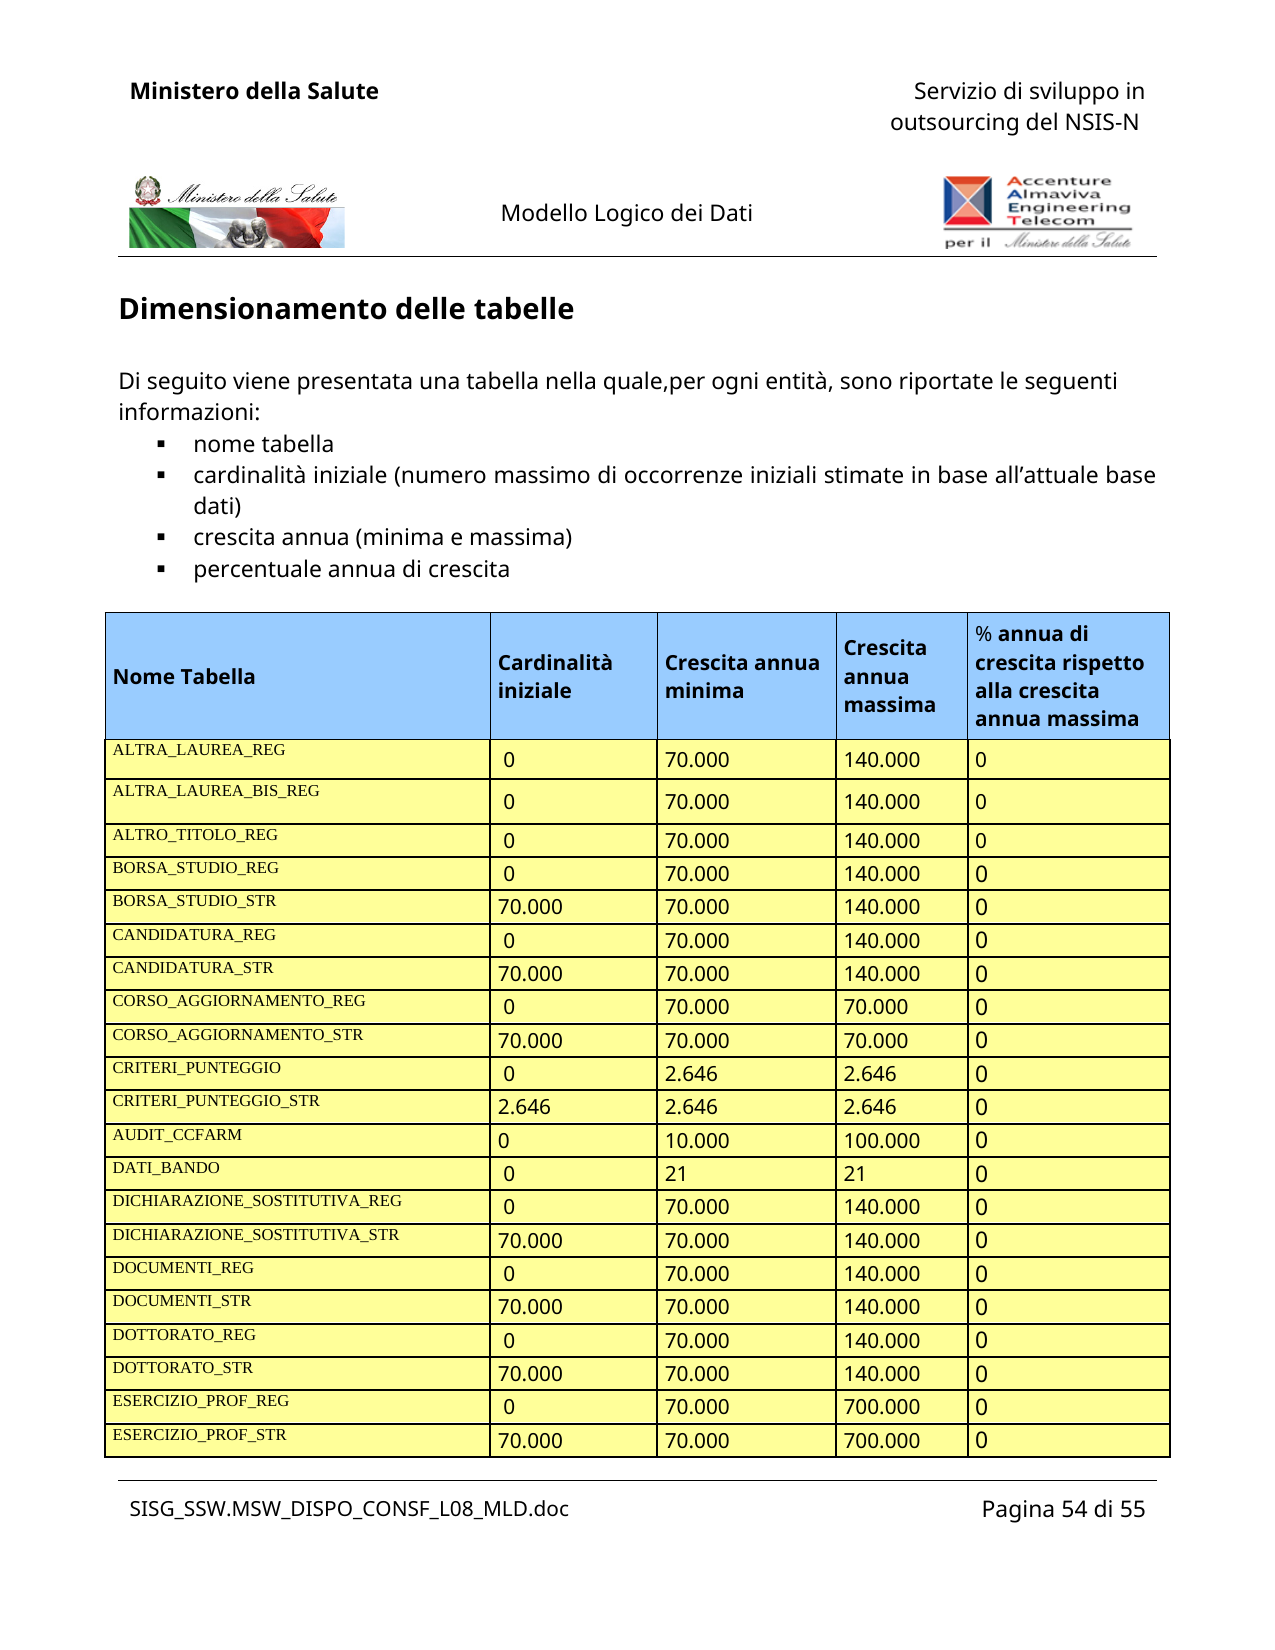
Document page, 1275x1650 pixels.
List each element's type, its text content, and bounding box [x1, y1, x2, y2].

table_cell 0 [969, 1158, 1169, 1189]
table_cell 70.000 [658, 891, 835, 922]
table_cell BORSA_STUDIO_STR [106, 891, 489, 922]
table_cell 0 [491, 858, 656, 889]
table_cell 70.000 [491, 958, 656, 989]
table_cell 2.646 [491, 1091, 656, 1122]
table_cell 0 [969, 891, 1169, 922]
table_cell 0 [969, 958, 1169, 989]
table_cell DOCUMENTI_STR [106, 1291, 489, 1322]
table_cell 0 [491, 1191, 656, 1222]
table_cell 140.000 [837, 1325, 967, 1356]
table_cell 70.000 [658, 991, 835, 1022]
table_cell 140.000 [837, 740, 967, 778]
table_cell 0 [969, 925, 1169, 956]
table_cell 0 [491, 1325, 656, 1356]
table_cell 70.000 [837, 1025, 967, 1056]
table_cell 0 [491, 780, 656, 823]
table_cell 2.646 [837, 1058, 967, 1089]
table_cell 0 [969, 1391, 1169, 1422]
table_header Crescita annua minima [658, 613, 836, 739]
table_cell 140.000 [837, 825, 967, 856]
table_cell 70.000 [658, 1325, 835, 1356]
table_cell 0 [969, 1225, 1169, 1256]
table_cell CORSO_AGGIORNAMENTO_REG [106, 991, 489, 1022]
table_cell 100.000 [837, 1125, 967, 1156]
table_cell 0 [491, 740, 656, 778]
table_cell ALTRA_LAUREA_REG [106, 740, 489, 778]
table_cell 0 [491, 1058, 656, 1089]
table_cell 0 [491, 1391, 656, 1422]
table_cell 0 [491, 1125, 656, 1156]
table_cell DOTTORATO_STR [106, 1358, 489, 1389]
table_cell 70.000 [658, 1191, 835, 1222]
table_cell 2.646 [837, 1091, 967, 1122]
table_cell CRITERI_PUNTEGGIO_STR [106, 1091, 489, 1122]
table_cell 0 [969, 1025, 1169, 1056]
table_cell 0 [969, 1358, 1169, 1389]
table_cell DOCUMENTI_REG [106, 1258, 489, 1289]
table_cell 70.000 [837, 991, 967, 1022]
table_cell 140.000 [837, 1291, 967, 1322]
table_cell CRITERI_PUNTEGGIO [106, 1058, 489, 1089]
table_cell 140.000 [837, 891, 967, 922]
table_cell 140.000 [837, 1225, 967, 1256]
table_cell 0 [491, 1158, 656, 1189]
table_cell 70.000 [491, 1025, 656, 1056]
table_cell 140.000 [837, 925, 967, 956]
table_cell ESERCIZIO_PROF_REG [106, 1391, 489, 1422]
table_cell BORSA_STUDIO_REG [106, 858, 489, 889]
table_cell 70.000 [658, 780, 835, 823]
table_cell CORSO_AGGIORNAMENTO_STR [106, 1025, 489, 1056]
table_cell 70.000 [658, 925, 835, 956]
table_cell 0 [491, 925, 656, 956]
table_cell 70.000 [658, 1291, 835, 1322]
table_header Nome Tabella [106, 613, 490, 739]
table_header Crescita annua massima [837, 613, 967, 739]
table_cell ALTRA_LAUREA_BIS_REG [106, 780, 489, 823]
table_cell 0 [969, 858, 1169, 889]
table_cell CANDIDATURA_STR [106, 958, 489, 989]
table_cell 0 [969, 1291, 1169, 1322]
table_cell 0 [969, 1258, 1169, 1289]
table_cell AUDIT_CCFARM [106, 1125, 489, 1156]
table_cell 2.646 [658, 1091, 835, 1122]
list nome tabella [156, 428, 1157, 459]
table_cell 140.000 [837, 780, 967, 823]
table_cell 70.000 [658, 825, 835, 856]
table_cell DOTTORATO_REG [106, 1325, 489, 1356]
table_cell 0 [491, 991, 656, 1022]
table_cell 21 [837, 1158, 967, 1189]
table_cell 140.000 [837, 958, 967, 989]
table_cell 70.000 [658, 1425, 835, 1456]
table_cell DATI_BANDO [106, 1158, 489, 1189]
table_header Cardinalità iniziale [491, 613, 657, 739]
table_cell 21 [658, 1158, 835, 1189]
table_cell 70.000 [491, 891, 656, 922]
table_cell 70.000 [658, 1258, 835, 1289]
table_header % annua di crescita rispetto alla crescita annua massima [968, 613, 1169, 739]
table_cell 70.000 [491, 1225, 656, 1256]
table_cell ALTRO_TITOLO_REG [106, 825, 489, 856]
list cardinalità iniziale (numero massimo di occorrenze iniziali stimate in base all’attuale base dati) [156, 459, 1157, 521]
table_cell 70.000 [491, 1291, 656, 1322]
table_cell 2.646 [658, 1058, 835, 1089]
list percentuale annua di crescita [156, 553, 1157, 584]
table_cell 700.000 [837, 1391, 967, 1422]
table_cell 700.000 [837, 1425, 967, 1456]
table_cell 70.000 [658, 740, 835, 778]
table_cell 10.000 [658, 1125, 835, 1156]
table_cell ESERCIZIO_PROF_STR [106, 1425, 489, 1456]
table_cell 70.000 [491, 1425, 656, 1456]
table_cell 0 [491, 825, 656, 856]
table_cell 140.000 [837, 1258, 967, 1289]
table_cell 70.000 [658, 1025, 835, 1056]
table_cell 70.000 [658, 1358, 835, 1389]
table_cell 70.000 [491, 1358, 656, 1389]
table_cell 140.000 [837, 1358, 967, 1389]
table_cell DICHIARAZIONE_SOSTITUTIVA_REG [106, 1191, 489, 1222]
table_cell 0 [969, 1091, 1169, 1122]
table_cell 70.000 [658, 858, 835, 889]
table_cell 140.000 [837, 1191, 967, 1222]
list crescita annua (minima e massima) [156, 521, 1157, 553]
table_cell 0 [969, 1325, 1169, 1356]
table_cell 70.000 [658, 1391, 835, 1422]
table_cell 70.000 [658, 958, 835, 989]
table_cell 0 [969, 780, 1169, 823]
text Di seguito viene presentata una tabella nella quale,per ogni entità, sono riportate le seguenti informazioni: [118, 365, 1157, 428]
table_cell 0 [969, 1125, 1169, 1156]
table_cell 0 [969, 991, 1169, 1022]
table_cell 0 [969, 740, 1169, 778]
table_cell 0 [969, 825, 1169, 856]
table_cell 0 [969, 1058, 1169, 1089]
table_cell 140.000 [837, 858, 967, 889]
table_cell 0 [969, 1425, 1169, 1456]
table_cell DICHIARAZIONE_SOSTITUTIVA_STR [106, 1225, 489, 1256]
table_cell 0 [969, 1191, 1169, 1222]
subtitle Dimensionamento delle tabelle [118, 288, 1157, 328]
table_cell CANDIDATURA_REG [106, 925, 489, 956]
table_cell 70.000 [658, 1225, 835, 1256]
table_cell 0 [491, 1258, 656, 1289]
